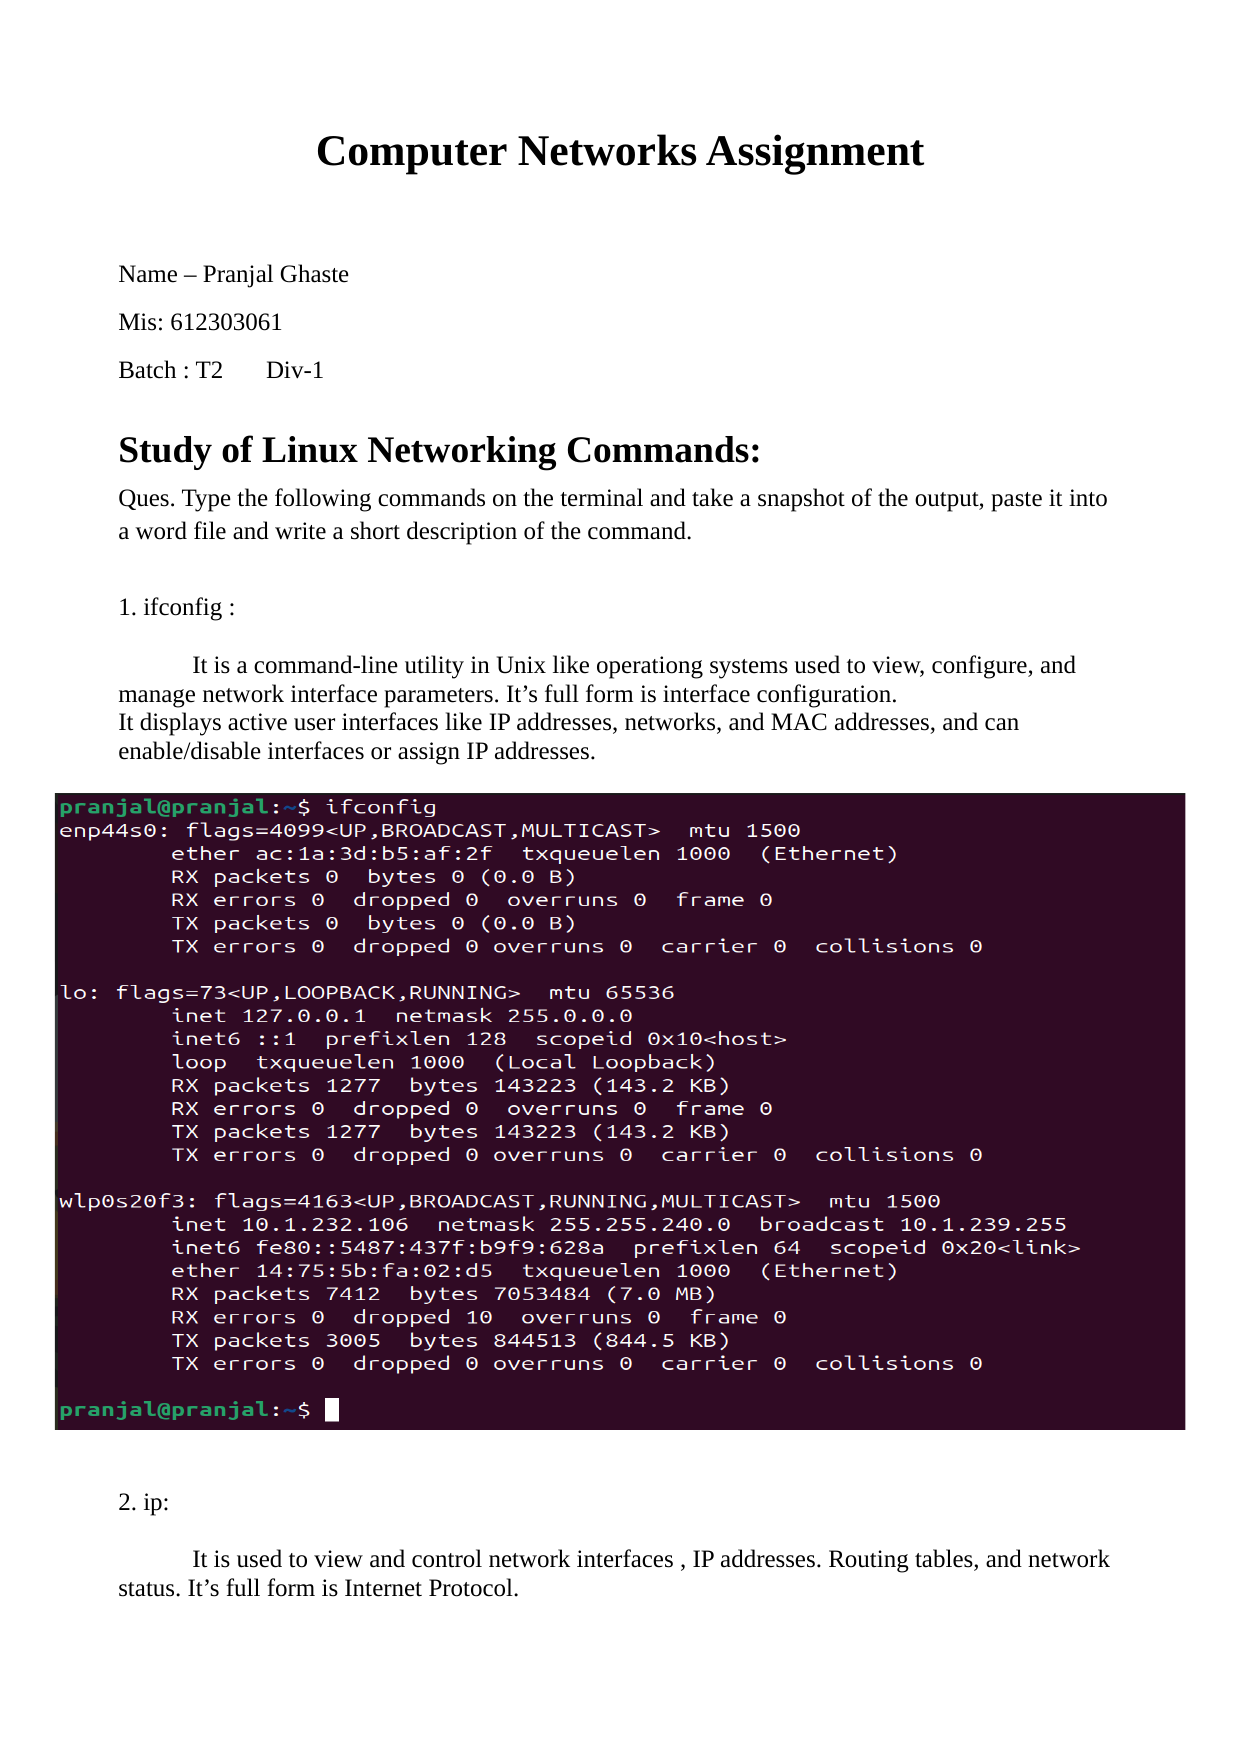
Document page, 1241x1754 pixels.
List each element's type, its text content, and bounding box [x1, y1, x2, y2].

subtitle Study of Linux Networking Commands: [118, 427, 1122, 471]
subtitle Computer Networks Assignment [118, 124, 1122, 175]
text Name – Pranjal Ghaste [118, 259, 1122, 288]
text Mis: 612303061 [118, 307, 1122, 336]
text Ques. Type the following commands on the terminal and take a snapshot of the output, paste it into a word file and write a short description of the command. [118, 483, 1122, 545]
text It displays active user interfaces like IP addresses, networks, and MAC addresses, and can enable/disable interfaces or assign IP addresses. [118, 707, 1122, 765]
picture [54, 793, 1186, 1430]
text Batch : T2 Div-1 [118, 355, 1122, 383]
text 1. ifconfig : [118, 592, 1122, 621]
text 2. ip: [118, 1487, 1122, 1516]
text It is a command-line utility in Unix like operationg systems used to view, configure, and manage network interface parameters. It’s full form is interface configuration. [118, 650, 1122, 707]
text It is used to view and control network interfaces , IP addresses. Routing tables, and network status. It’s full form is Internet Protocol. [118, 1544, 1122, 1602]
